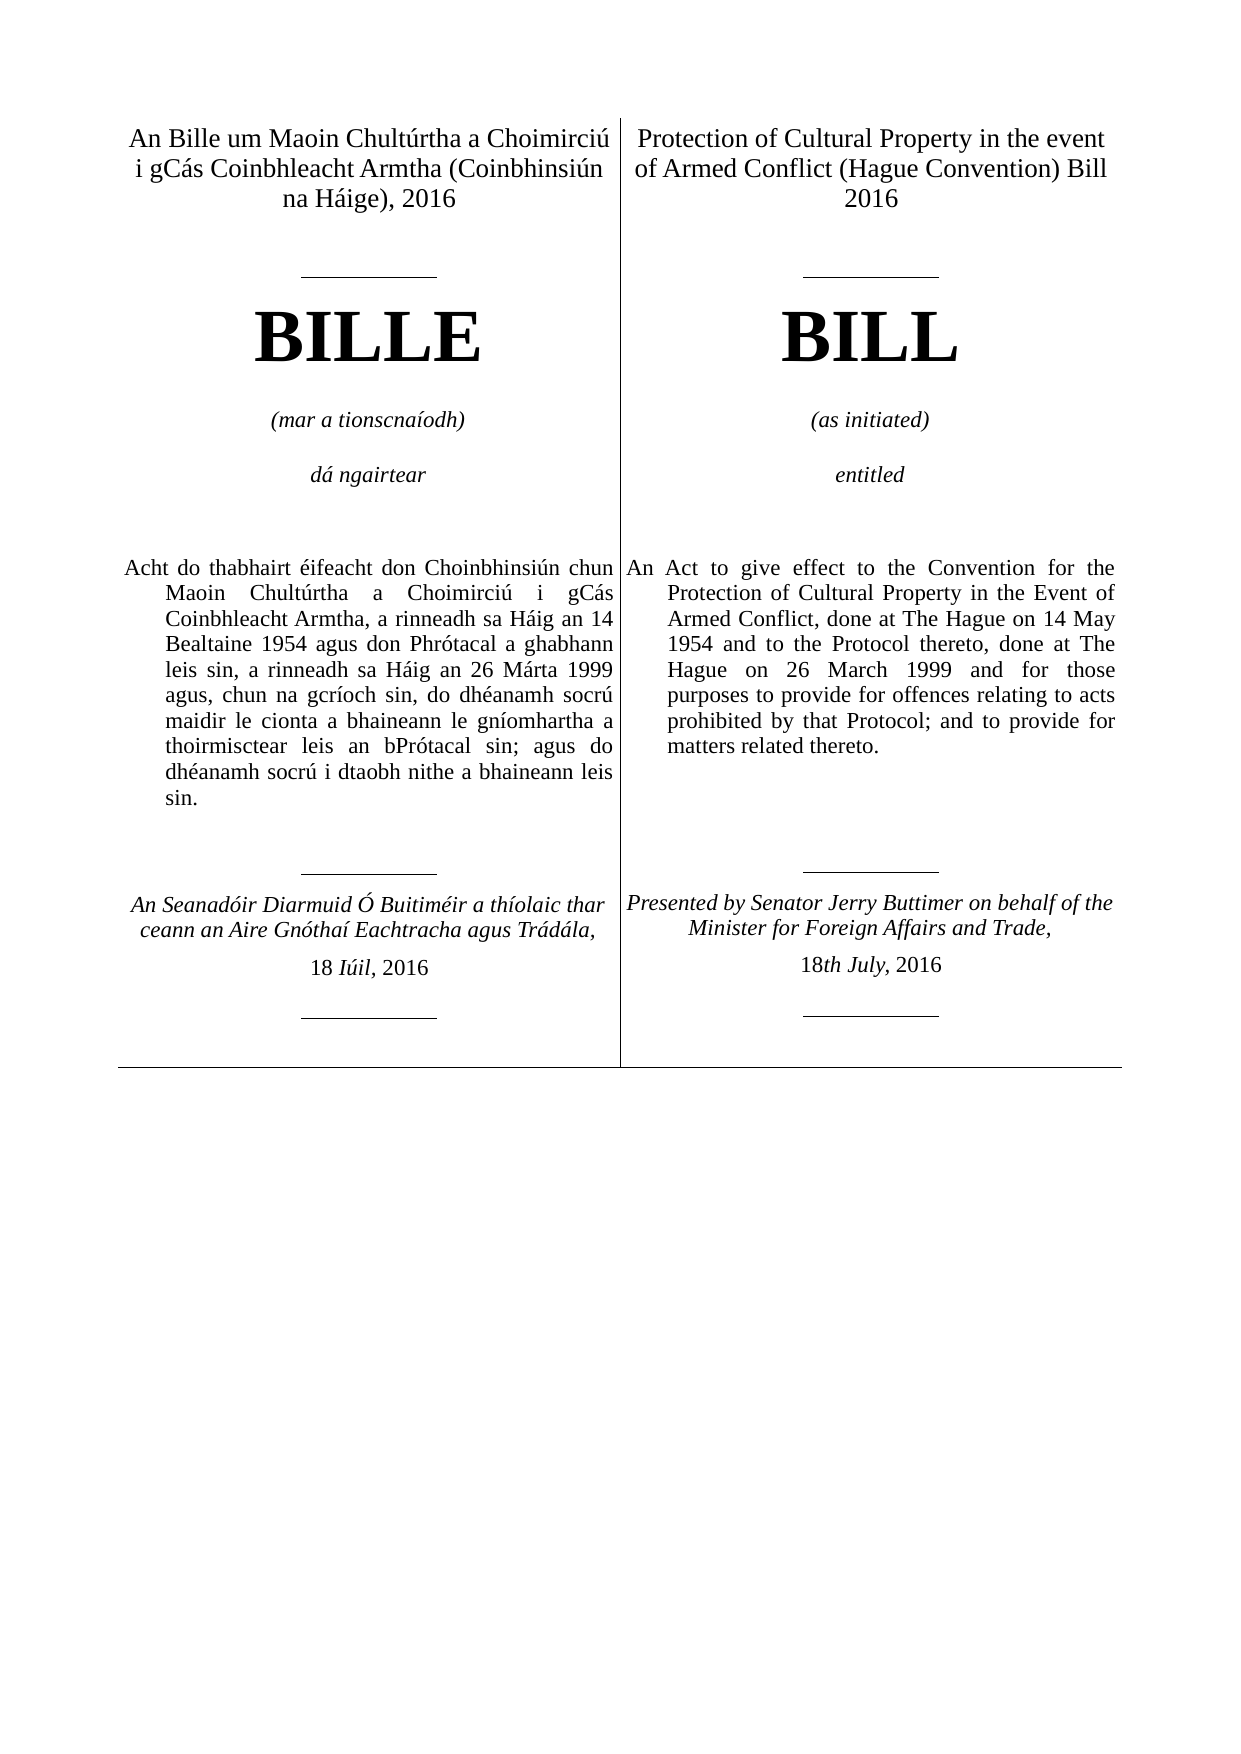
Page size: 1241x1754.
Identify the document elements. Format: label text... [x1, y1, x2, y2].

table_header An Bille um Maoin Chultúrtha a Choimirciú i gCás Coinbhleacht Armtha (Coinbhinsiún na Háige), 2016 BILLE (mar a tionscnaíodh) dá ngairtear Acht do thabhairt éifeacht don Choinbhinsiún chun Maoin Chultúrtha a Choimirciú i gCás Coinbhleacht Armtha, a rinneadh sa Háig an 14 Bealtaine 1954 agus don Phrótacal a ghabhann leis sin, a rinneadh sa Háig an 26 Márta 1999 agus, chun na gcríoch sin, do dhéanamh socrú maidir le cionta a bhaineann le gníomhartha a thoirmisctear leis an bPrótacal sin; agus do dhéanamh socrú i dtaobh nithe a bhaineann leis sin. An Seanadóir Diarmuid Ó Buitiméir a thíolaic thar ceann an Aire Gnóthaí Eachtracha agus Trádála, 18 Iúil, 2016 [118, 118, 620, 1067]
table_header Protection of Cultural Property in the event of Armed Conflict (Hague Convention) Bill 2016 BILL (as initiated) entitled An Act to give effect to the Convention for the Protection of Cultural Property in the Event of Armed Conflict, done at The Hague on 14 May 1954 and to the Protocol thereto, done at The Hague on 26 March 1999 and for those purposes to provide for offences relating to acts prohibited by that Protocol; and to provide for matters related thereto. Presented by Senator Jerry Buttimer on behalf of the Minister for Foreign Affairs and Trade, 18th July, 2016 [621, 118, 1122, 1067]
